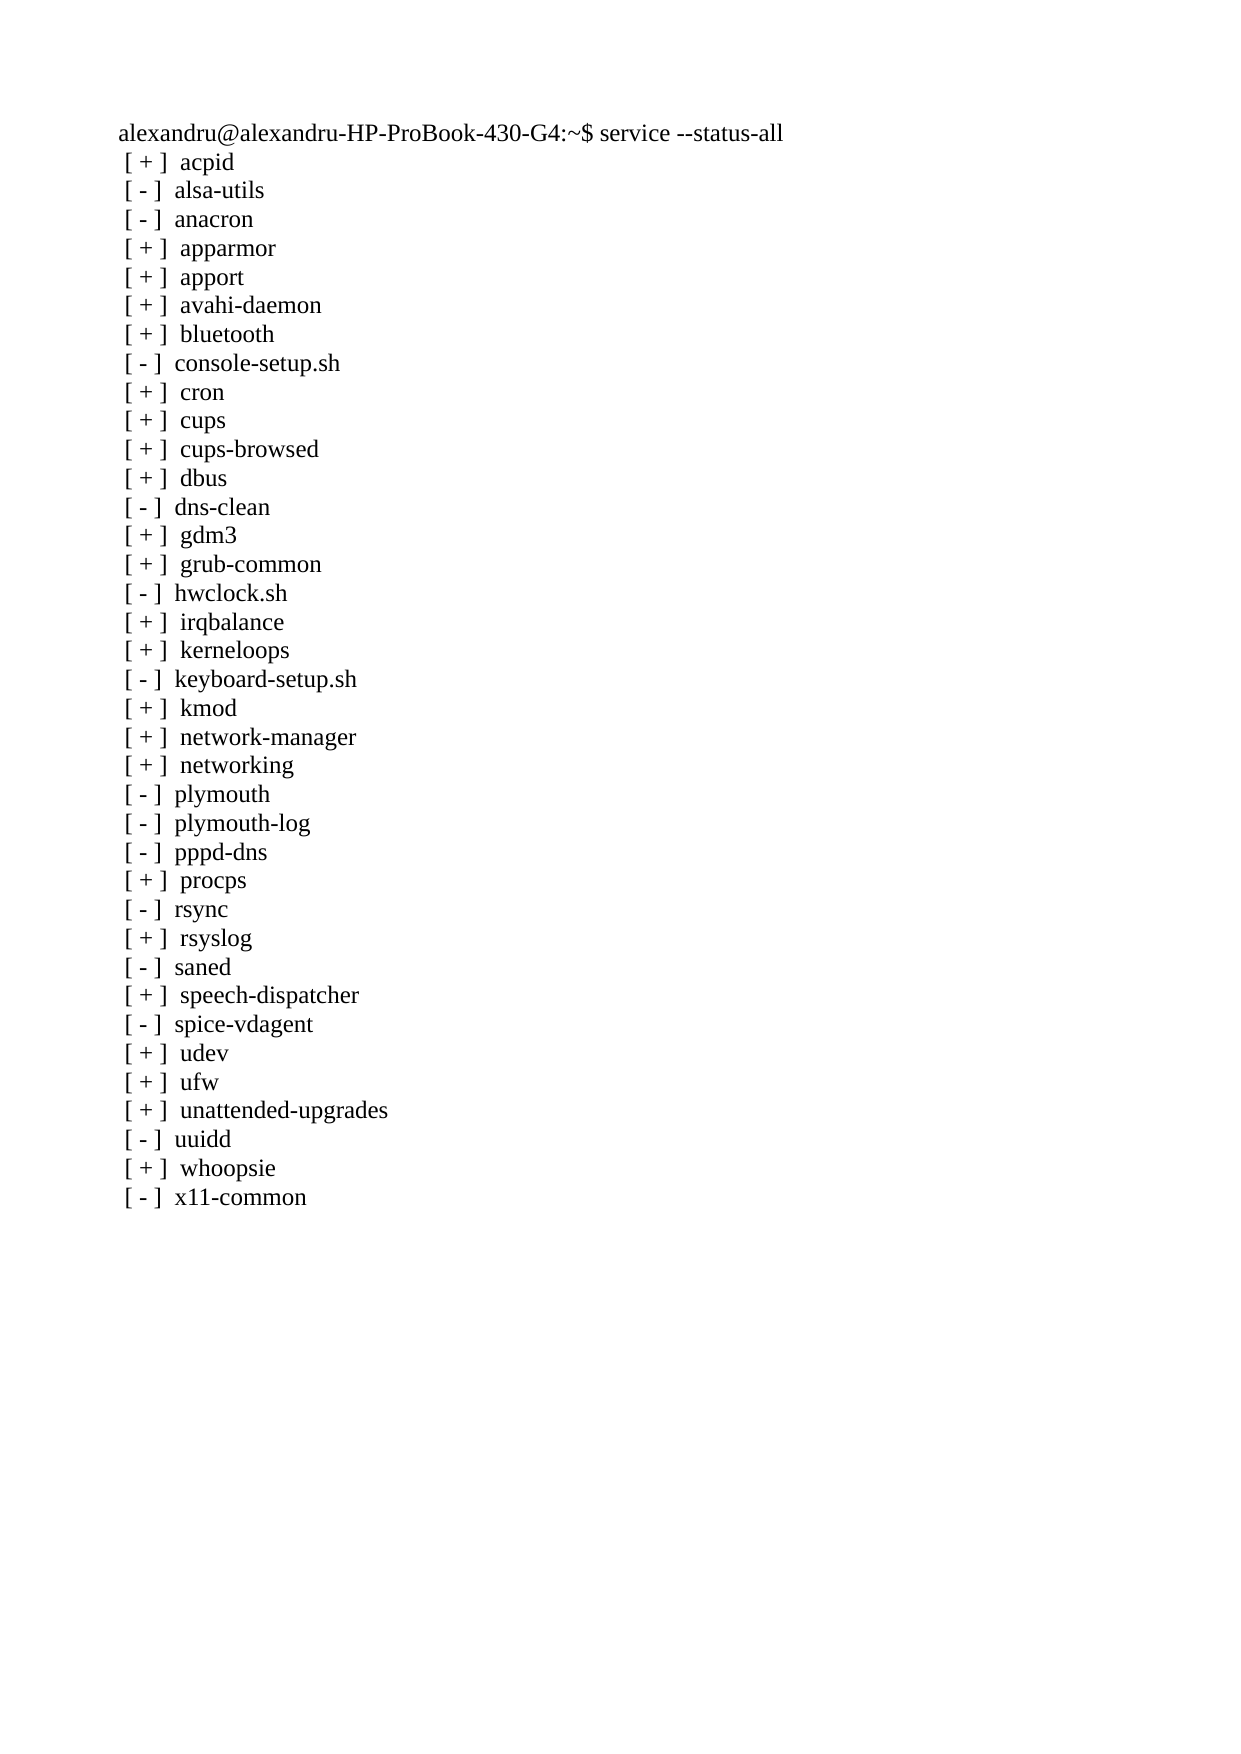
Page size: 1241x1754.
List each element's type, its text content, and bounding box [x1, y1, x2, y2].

text [ + ] irqbalance [118, 607, 1122, 636]
text [ - ] uuidd [118, 1124, 1122, 1153]
text [ - ] x11-common [118, 1182, 1122, 1211]
text [ - ] plymouth [118, 779, 1122, 808]
text [ - ] pppd-dns [118, 837, 1122, 866]
text [ + ] cron [118, 377, 1122, 406]
text [ - ] dns-clean [118, 492, 1122, 521]
text [ + ] rsyslog [118, 923, 1122, 952]
text [ + ] kerneloops [118, 636, 1122, 664]
text [ + ] udev [118, 1038, 1122, 1067]
text [ + ] speech-dispatcher [118, 981, 1122, 1009]
text [ + ] networking [118, 751, 1122, 779]
text [ + ] gdm3 [118, 521, 1122, 549]
text [ - ] alsa-utils [118, 176, 1122, 204]
text [ + ] apparmor [118, 233, 1122, 262]
text [ + ] bluetooth [118, 319, 1122, 348]
text [ + ] cups [118, 406, 1122, 434]
text [ - ] anacron [118, 204, 1122, 233]
text [ - ] hwclock.sh [118, 578, 1122, 607]
text [ - ] plymouth-log [118, 808, 1122, 837]
text [ - ] saned [118, 952, 1122, 981]
text [ - ] keyboard-setup.sh [118, 664, 1122, 693]
text [ + ] acpid [118, 147, 1122, 176]
text [ + ] unattended-upgrades [118, 1096, 1122, 1124]
text [ + ] procps [118, 866, 1122, 894]
text alexandru@alexandru-HP-ProBook-430-G4:~$ service --status-all [118, 118, 1122, 147]
text [ + ] dbus [118, 463, 1122, 492]
text [ + ] avahi-daemon [118, 291, 1122, 319]
text [ - ] spice-vdagent [118, 1009, 1122, 1038]
text [ + ] network-manager [118, 722, 1122, 751]
text [ + ] apport [118, 262, 1122, 291]
text [ + ] whoopsie [118, 1153, 1122, 1182]
text [ + ] grub-common [118, 549, 1122, 578]
text [ - ] console-setup.sh [118, 348, 1122, 377]
text [ - ] rsync [118, 894, 1122, 923]
text [ + ] cups-browsed [118, 434, 1122, 463]
text [ + ] ufw [118, 1067, 1122, 1096]
text [ + ] kmod [118, 693, 1122, 722]
